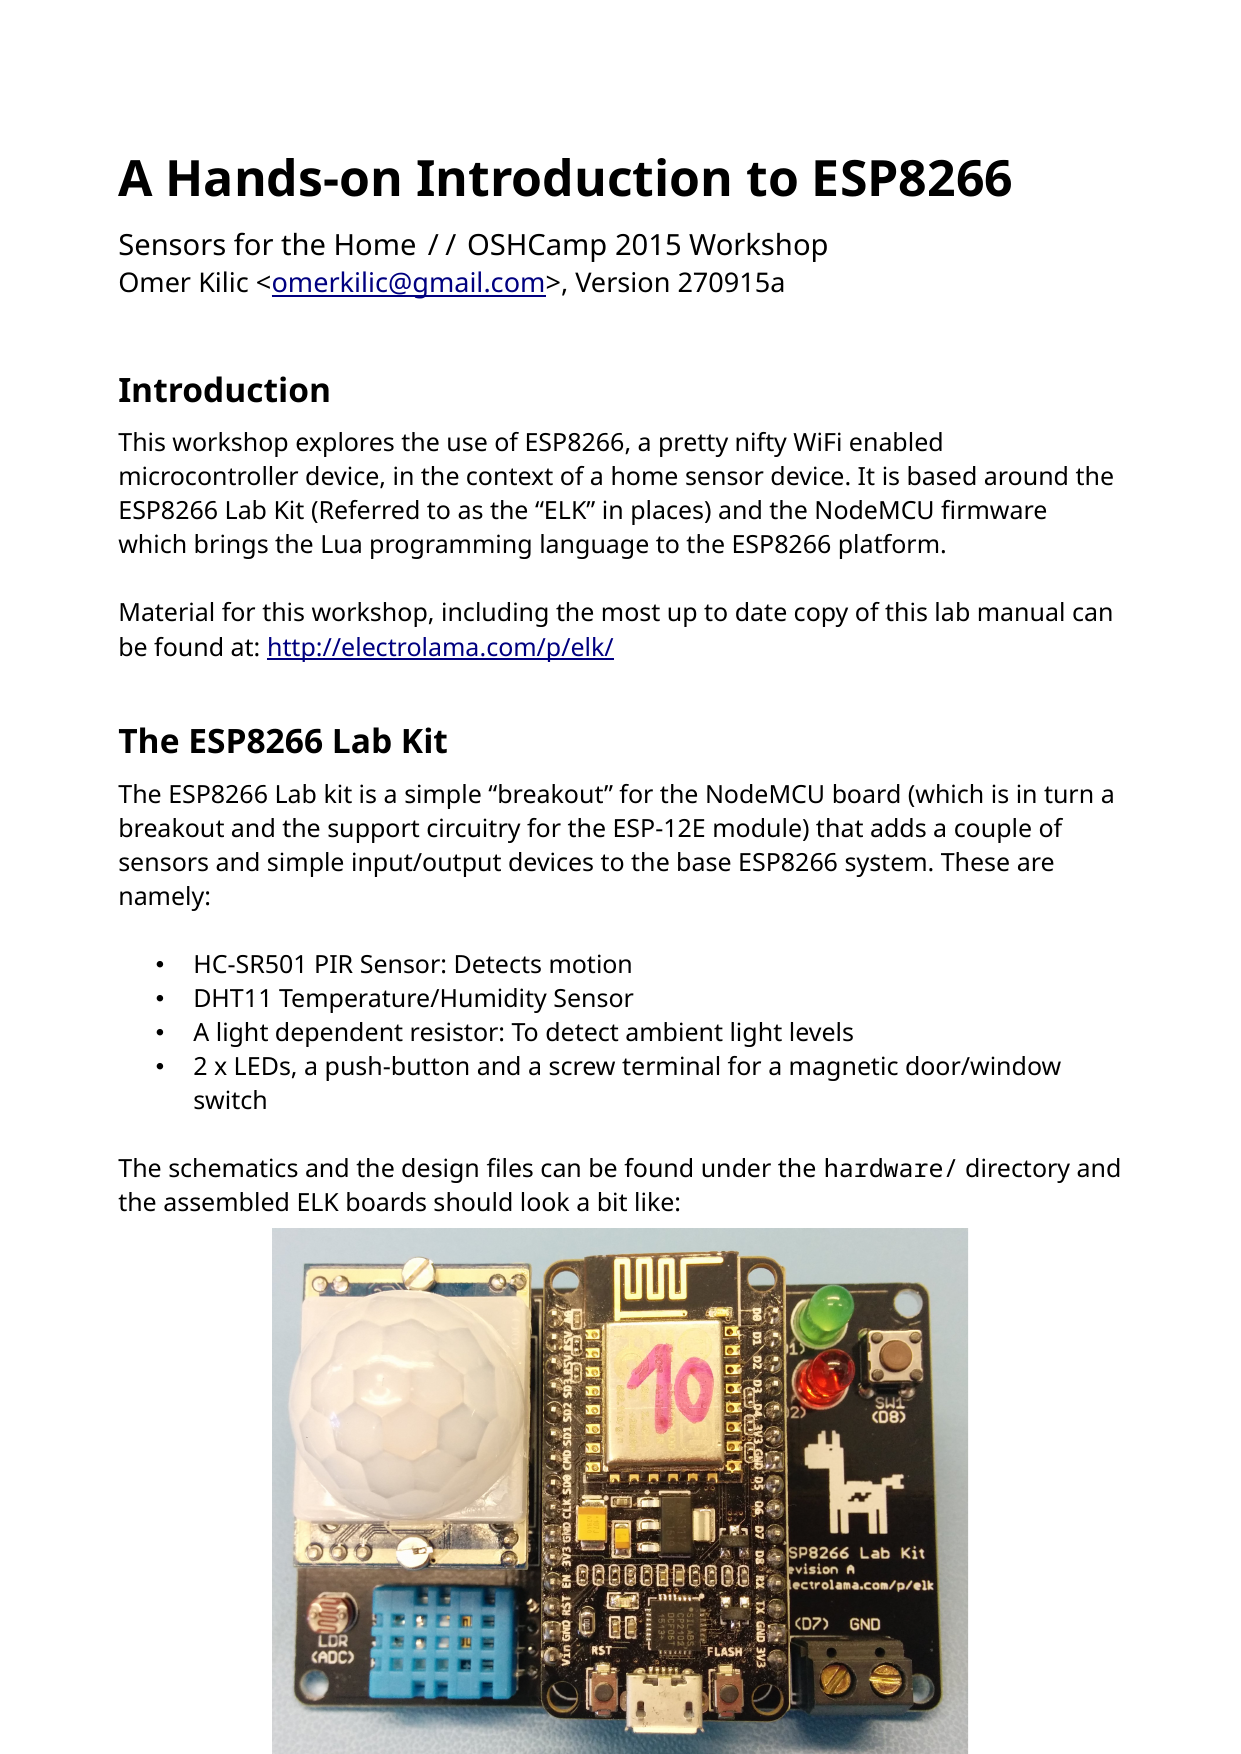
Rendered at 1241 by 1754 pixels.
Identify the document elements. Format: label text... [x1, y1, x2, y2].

list A light dependent resistor: To detect ambient light levels [156, 1015, 1122, 1049]
list DHT11 Temperature/Humidity Sensor [156, 981, 1122, 1015]
title A Hands-on Introduction to ESP8266 [118, 143, 1122, 211]
text Sensors for the Home // OSHCamp 2015 Workshop [118, 224, 1122, 263]
list HC-SR501 PIR Sensor: Detects motion [156, 947, 1122, 981]
text Material for this workshop, including the most up to date copy of this lab manual can be found at: http://electrolama.com/p/elk/ [118, 595, 1122, 663]
text The schematics and the design files can be found under the hardware/ directory and the assembled ELK boards should look a bit like: [118, 1151, 1122, 1219]
text The ESP8266 Lab kit is a simple “breakout” for the NodeMCU board (which is in turn a breakout and the support circuitry for the ESP-12E module) that adds a couple of sensors and simple input/output devices to the base ESP8266 system. These are namely: [118, 776, 1122, 913]
subtitle Introduction [118, 367, 1122, 412]
subtitle The ESP8266 Lab Kit [118, 718, 1122, 764]
text Omer Kilic <omerkilic@gmail.com>, Version 270915a [118, 263, 1122, 300]
text This workshop explores the use of ESP8266, a pretty nifty WiFi enabled microcontroller device, in the context of a home sensor device. It is based around the ESP8266 Lab Kit (Referred to as the “ELK” in places) and the NodeMCU firmware which brings the Lua programming language to the ESP8266 platform. [118, 425, 1122, 561]
picture [272, 1228, 969, 1754]
list 2 x LEDs, a push-button and a screw terminal for a magnetic door/window switch [156, 1049, 1122, 1117]
